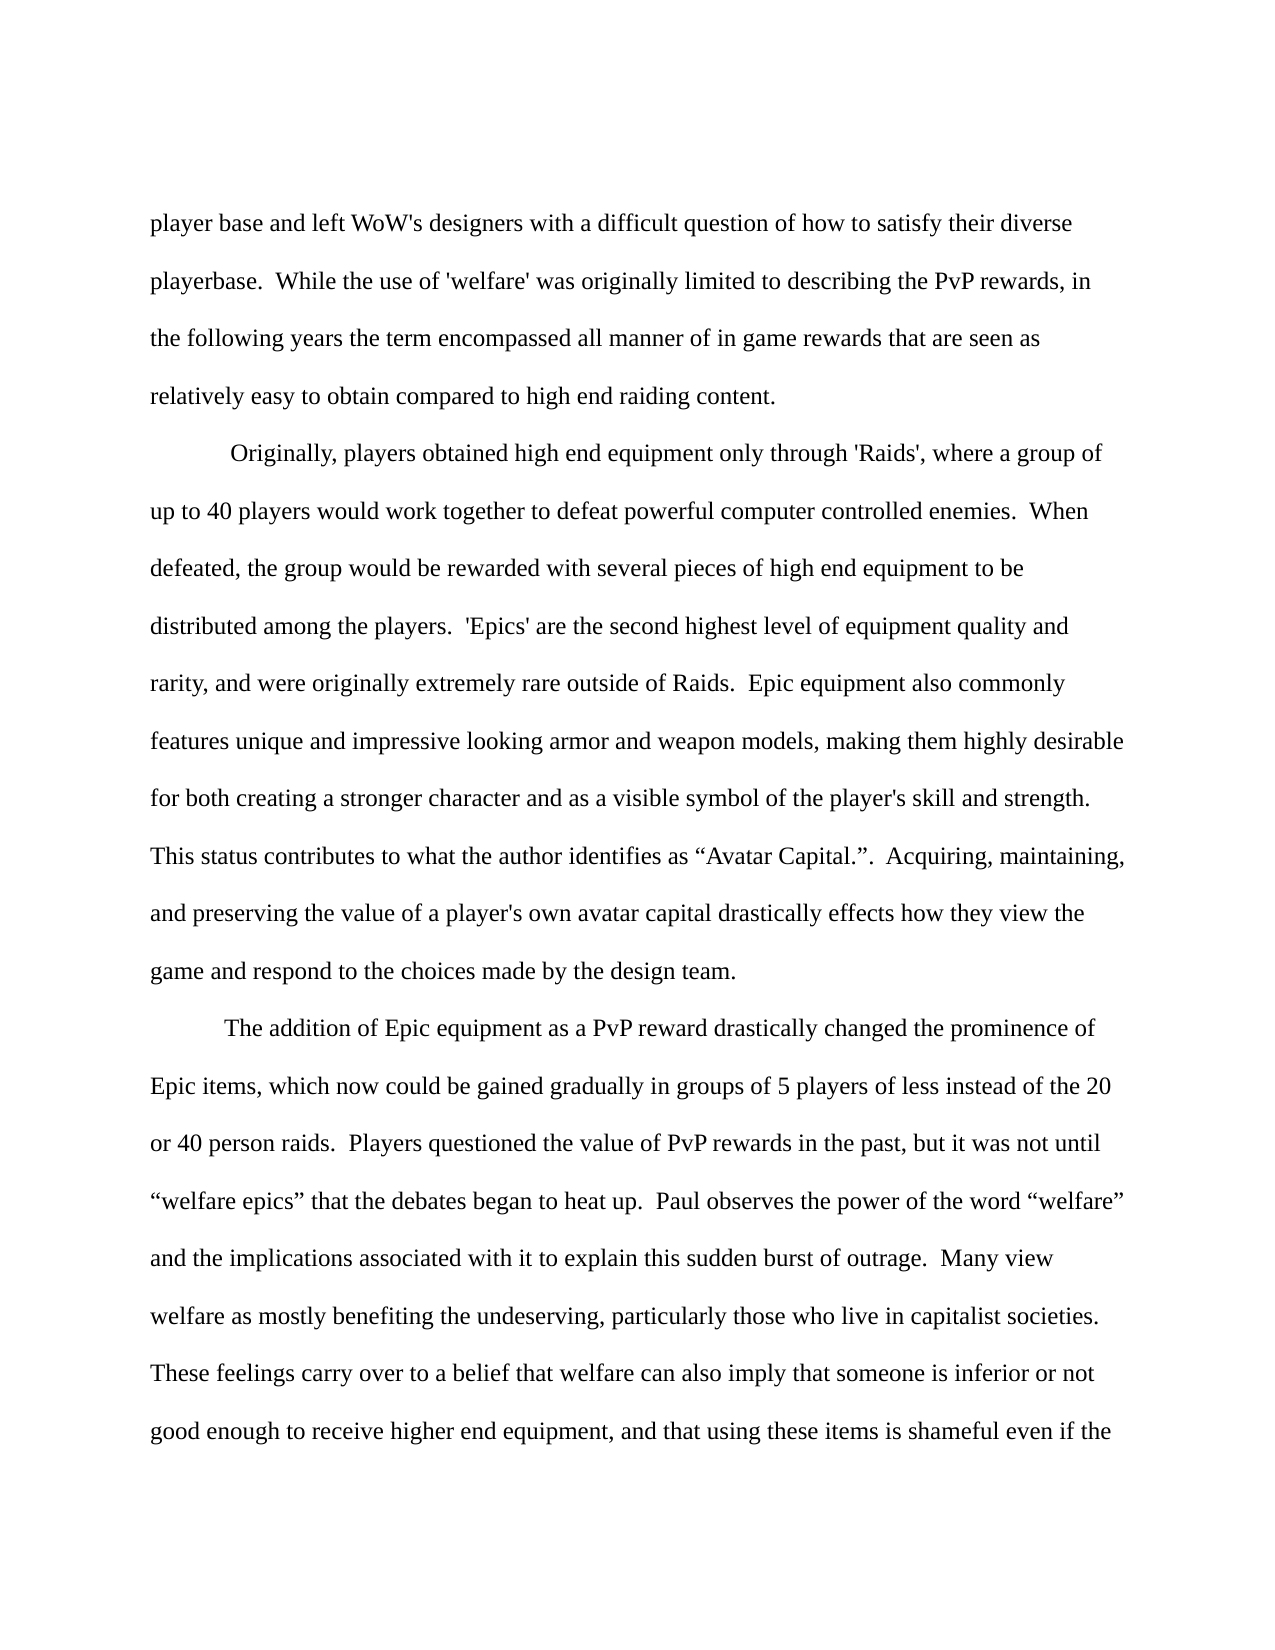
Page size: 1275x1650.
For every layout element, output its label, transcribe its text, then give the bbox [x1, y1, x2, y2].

text Originally, players obtained high end equipment only through 'Raids', where a group of up to 40 players would work together to defeat powerful computer controlled enemies. When defeated, the group would be rewarded with several pieces of high end equipment to be distributed among the players. 'Epics' are the second highest level of equipment quality and rarity, and were originally extremely rare outside of Raids. Epic equipment also commonly features unique and impressive looking armor and weapon models, making them highly desirable for both creating a stronger character and as a visible symbol of the player's skill and strength. This status contributes to what the author identifies as “Avatar Capital.”. Acquiring, maintaining, and preserving the value of a player's own avatar capital drastically effects how they view the game and respond to the choices made by the design team. [150, 438, 1125, 984]
text The addition of Epic equipment as a PvP reward drastically changed the prominence of Epic items, which now could be gained gradually in groups of 5 players of less instead of the 20 or 40 person raids. Players questioned the value of PvP rewards in the past, but it was not until “welfare epics” that the debates began to heat up. Paul observes the power of the word “welfare” and the implications associated with it to explain this sudden burst of outrage. Many view welfare as mostly benefiting the undeserving, particularly those who live in capitalist societies. These feelings carry over to a belief that welfare can also imply that someone is inferior or not good enough to receive higher end equipment, and that using these items is shameful even if the [150, 1013, 1125, 1444]
text player base and left WoW's designers with a difficult question of how to satisfy their diverse playerbase. While the use of 'welfare' was originally limited to describing the PvP rewards, in the following years the term encompassed all manner of in game rewards that are seen as relatively easy to obtain compared to high end raiding content. [150, 208, 1125, 409]
